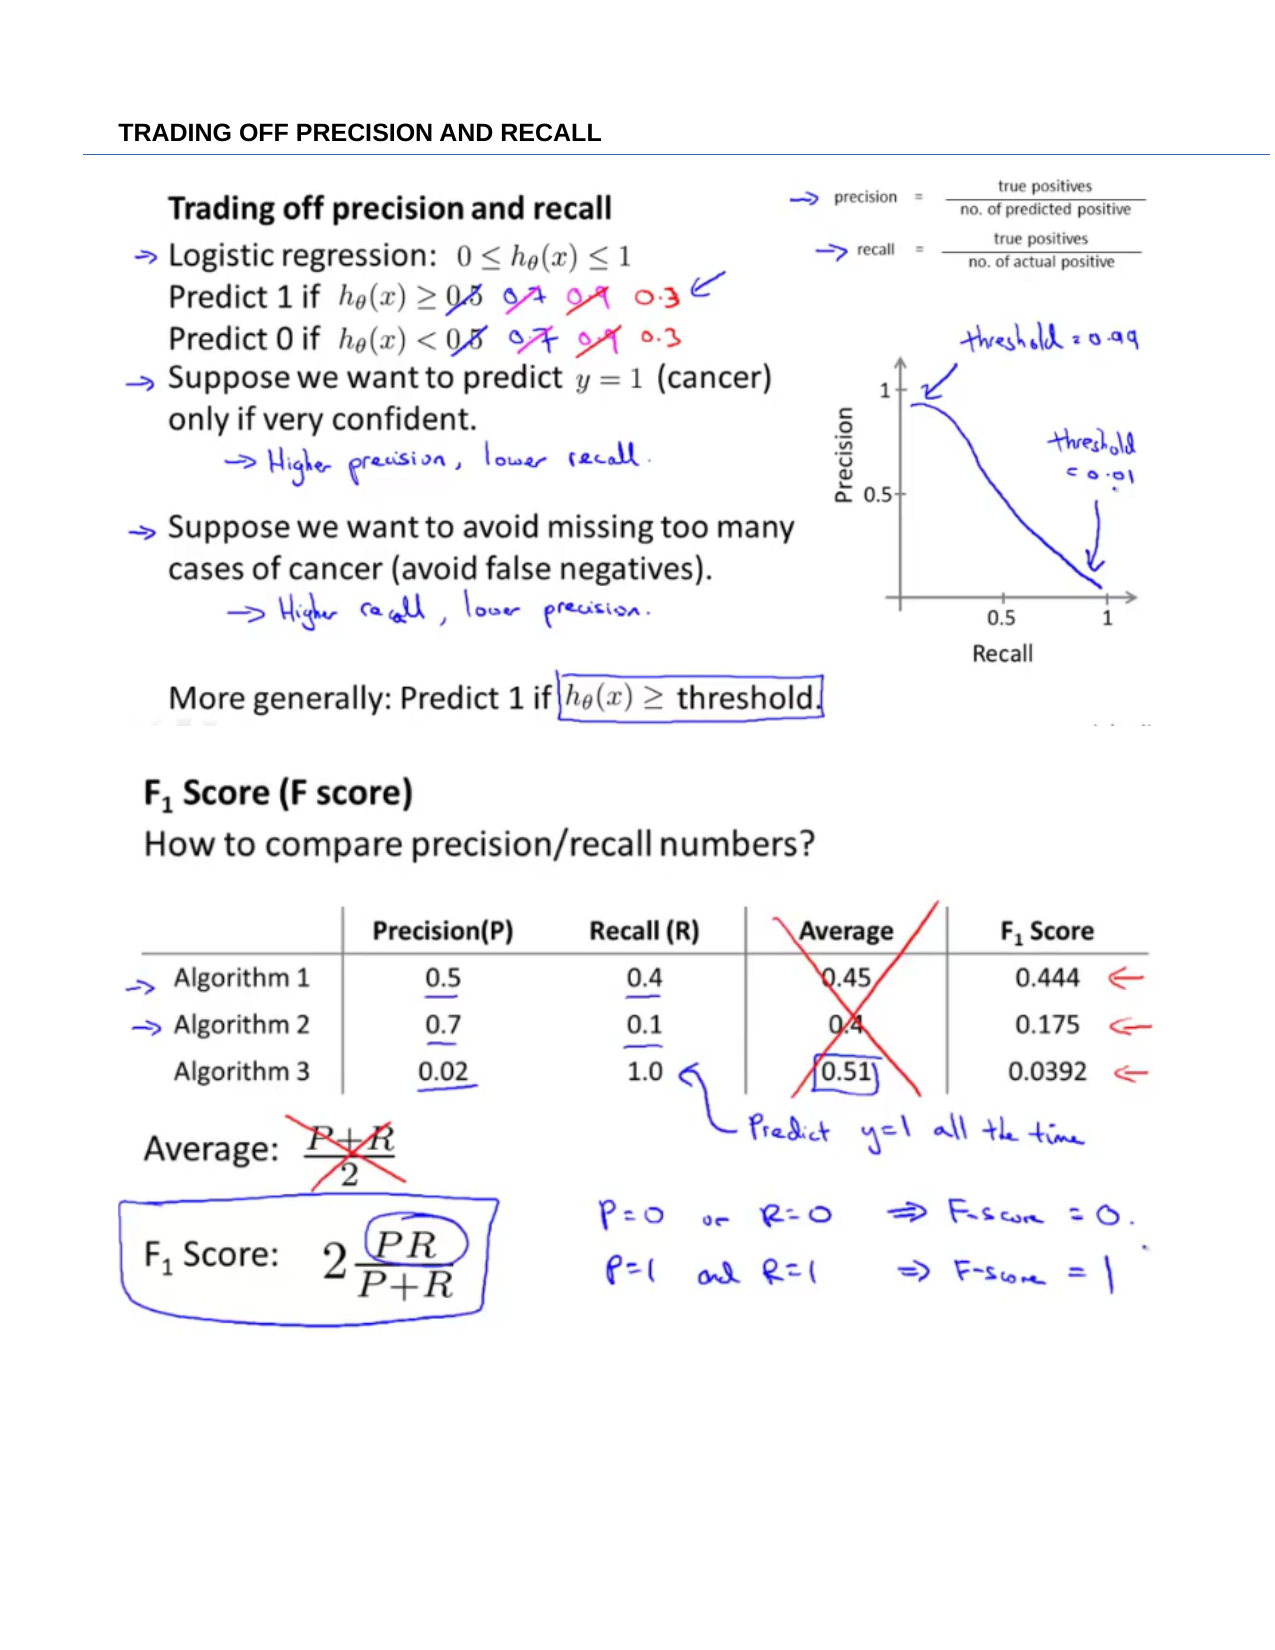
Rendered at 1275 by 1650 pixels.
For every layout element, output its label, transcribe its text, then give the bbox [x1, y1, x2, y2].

picture [118, 175, 1157, 726]
picture [118, 753, 1157, 1338]
text TRADING OFF PRECISION AND RECALL [118, 118, 1157, 147]
